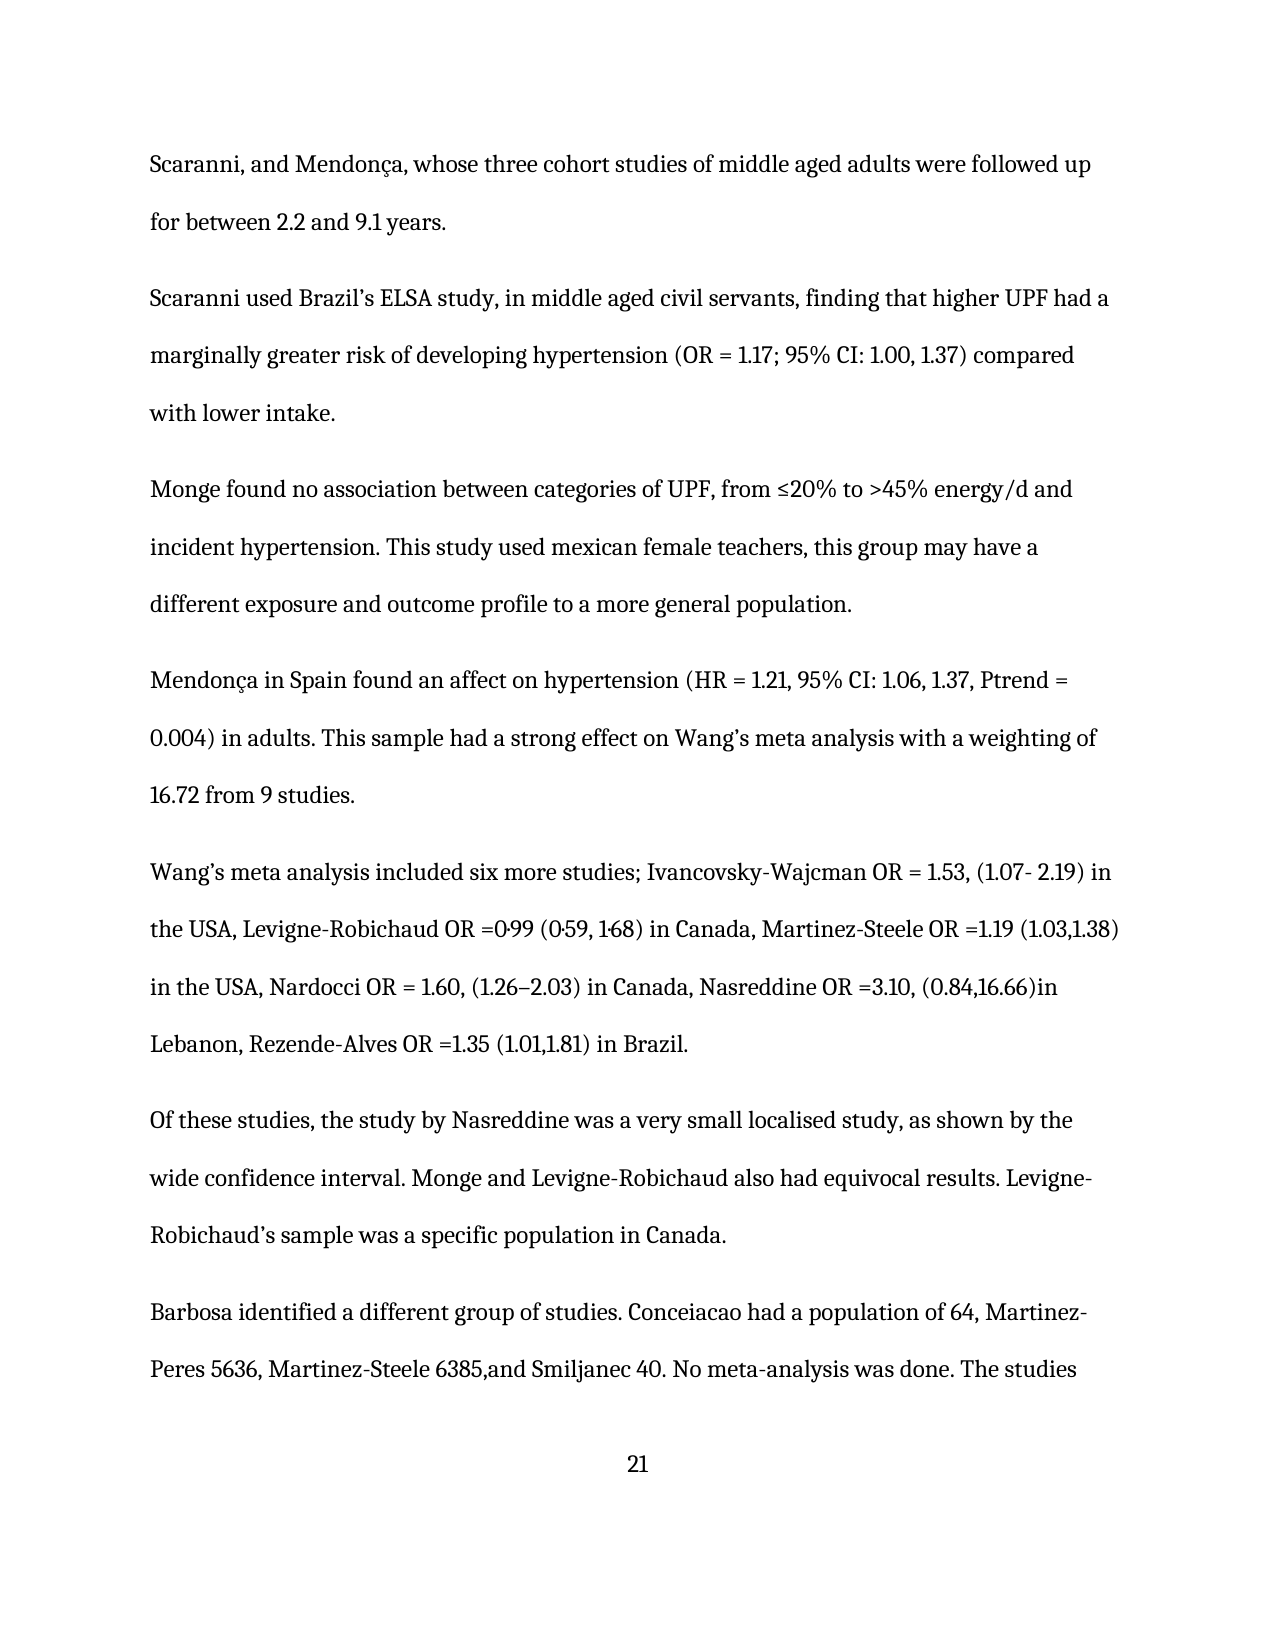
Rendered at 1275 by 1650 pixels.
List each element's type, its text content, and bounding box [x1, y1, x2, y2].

text Scaranni, and Mendonça, whose three cohort studies of middle aged adults were followed up for between 2.2 and 9.1 years. [150, 150, 1125, 236]
text Barbosa identified a different group of studies. Conceiacao had a population of 64, Martinez-Peres 5636, Martinez-Steele 6385,and Smiljanec 40. No meta-analysis was done. The studies [150, 1297, 1125, 1384]
text Wang’s meta analysis included six more studies; Ivancovsky-Wajcman OR = 1.53, (1.07- 2.19) in the USA, Levigne-Robichaud OR =0·99 (0·59, 1·68) in Canada, Martinez-Steele OR =1.19 (1.03,1.38) in the USA, Nardocci OR = 1.60, (1.26–2.03) in Canada, Nasreddine OR =3.10, (0.84,16.66)in Lebanon, Rezende-Alves OR =1.35 (1.01,1.81) in Brazil. [150, 857, 1125, 1059]
text Mendonça in Spain found an affect on hypertension (HR = 1.21, 95% CI: 1.06, 1.37, Ptrend = 0.004) in adults. This sample had a strong effect on Wang’s meta analysis with a weighting of 16.72 from 9 studies. [150, 666, 1125, 810]
text Scaranni used Brazil’s ELSA study, in middle aged civil servants, finding that higher UPF had a marginally greater risk of developing hypertension (OR = 1.17; 95% CI: 1.00, 1.37) compared with lower intake. [150, 284, 1125, 427]
text Of these studies, the study by Nasreddine was a very small localised study, as shown by the wide confidence interval. Monge and Levigne-Robichaud also had equivocal results. Levigne-Robichaud’s sample was a specific population in Canada. [150, 1106, 1125, 1250]
text Monge found no association between categories of UPF, from ≤20% to >45% energy/d and incident hypertension. This study used mexican female teachers, this group may have a different exposure and outcome profile to a more general population. [150, 475, 1125, 619]
